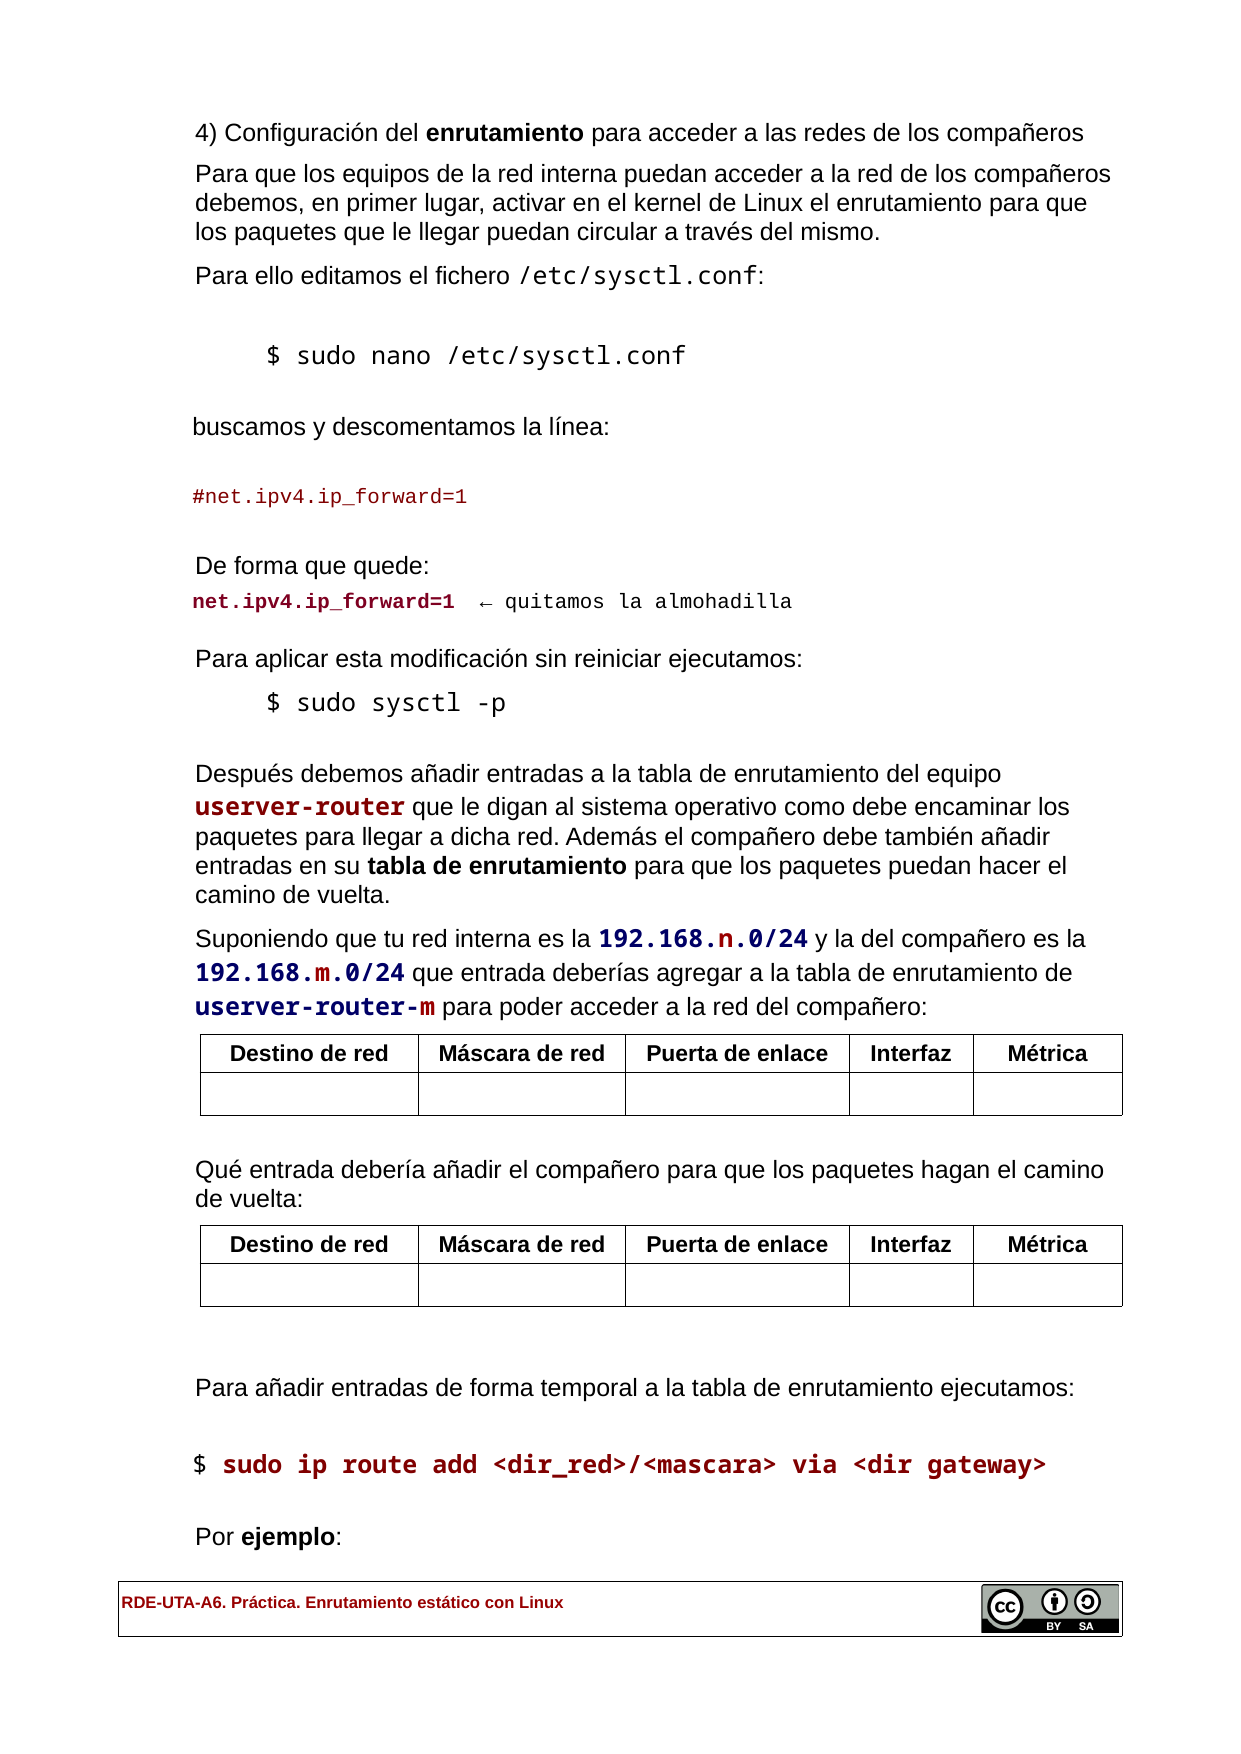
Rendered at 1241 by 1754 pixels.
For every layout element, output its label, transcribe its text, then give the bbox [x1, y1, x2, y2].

text Para que los equipos de la red interna puedan acceder a la red de los compañeros debemos, en primer lugar, activar en el kernel de Linux el enrutamiento para que los paquetes que le llegar puedan circular a través del mismo. [195, 159, 1122, 246]
text $ sudo ip route add <dir_red>/<mascara> via <dir gateway> [118, 1447, 1122, 1481]
text Para añadir entradas de forma temporal a la tabla de enrutamiento ejecutamos: [195, 1372, 1122, 1401]
table_cell [626, 1073, 849, 1115]
table_cell [419, 1264, 625, 1306]
table_header Puerta de enlace [626, 1226, 849, 1263]
text $ sudo nano /etc/sysctl.conf [266, 337, 1122, 371]
table_header Métrica [974, 1226, 1122, 1263]
text Para aplicar esta modificación sin reiniciar ejecutamos: [195, 644, 1122, 673]
table_cell [419, 1073, 625, 1115]
table_cell [201, 1073, 418, 1115]
table_header Máscara de red [419, 1226, 625, 1263]
table_header Destino de red [201, 1035, 418, 1072]
text buscamos y descomentamos la línea: [192, 412, 1122, 441]
text #net.ipv4.ip_forward=1 [192, 486, 1122, 510]
table_header Máscara de red [419, 1035, 625, 1072]
text $ sudo sysctl -p [266, 685, 1122, 719]
table_header Puerta de enlace [626, 1035, 849, 1072]
text De forma que quede: [195, 551, 1122, 579]
table_cell [974, 1073, 1122, 1115]
text 4) Configuración del enrutamiento para acceder a las redes de los compañeros [195, 118, 1122, 147]
text Después debemos añadir entradas a la tabla de enrutamiento del equipo userver-router que le digan al sistema operativo como debe encaminar los paquetes para llegar a dicha red. Además el compañero debe también añadir entradas en su tabla de enrutamiento para que los paquetes puedan hacer el camino de vuelta. [195, 759, 1122, 908]
table_cell [974, 1264, 1122, 1306]
text Qué entrada debería añadir el compañero para que los paquetes hagan el camino de vuelta: [195, 1156, 1122, 1213]
table_cell [626, 1264, 849, 1306]
table_header Destino de red [201, 1226, 418, 1263]
table_header Interfaz [850, 1226, 973, 1263]
text net.ipv4.ip_forward=1 ← quitamos la almohadilla [192, 591, 1122, 615]
picture [981, 1584, 1119, 1633]
table_header Métrica [974, 1035, 1122, 1072]
text Para ello editamos el fichero /etc/sysctl.conf: [195, 257, 1122, 291]
table_cell [850, 1073, 973, 1115]
text Por ejemplo: [195, 1522, 1122, 1550]
text Suponiendo que tu red interna es la 192.168.n.0/24 y la del compañero es la 192.168.m.0/24 que entrada deberías agregar a la tabla de enrutamiento de userver-router-m para poder acceder a la red del compañero: [195, 920, 1122, 1022]
table_cell [201, 1264, 418, 1306]
table_cell [850, 1264, 973, 1306]
table_header Interfaz [850, 1035, 973, 1072]
